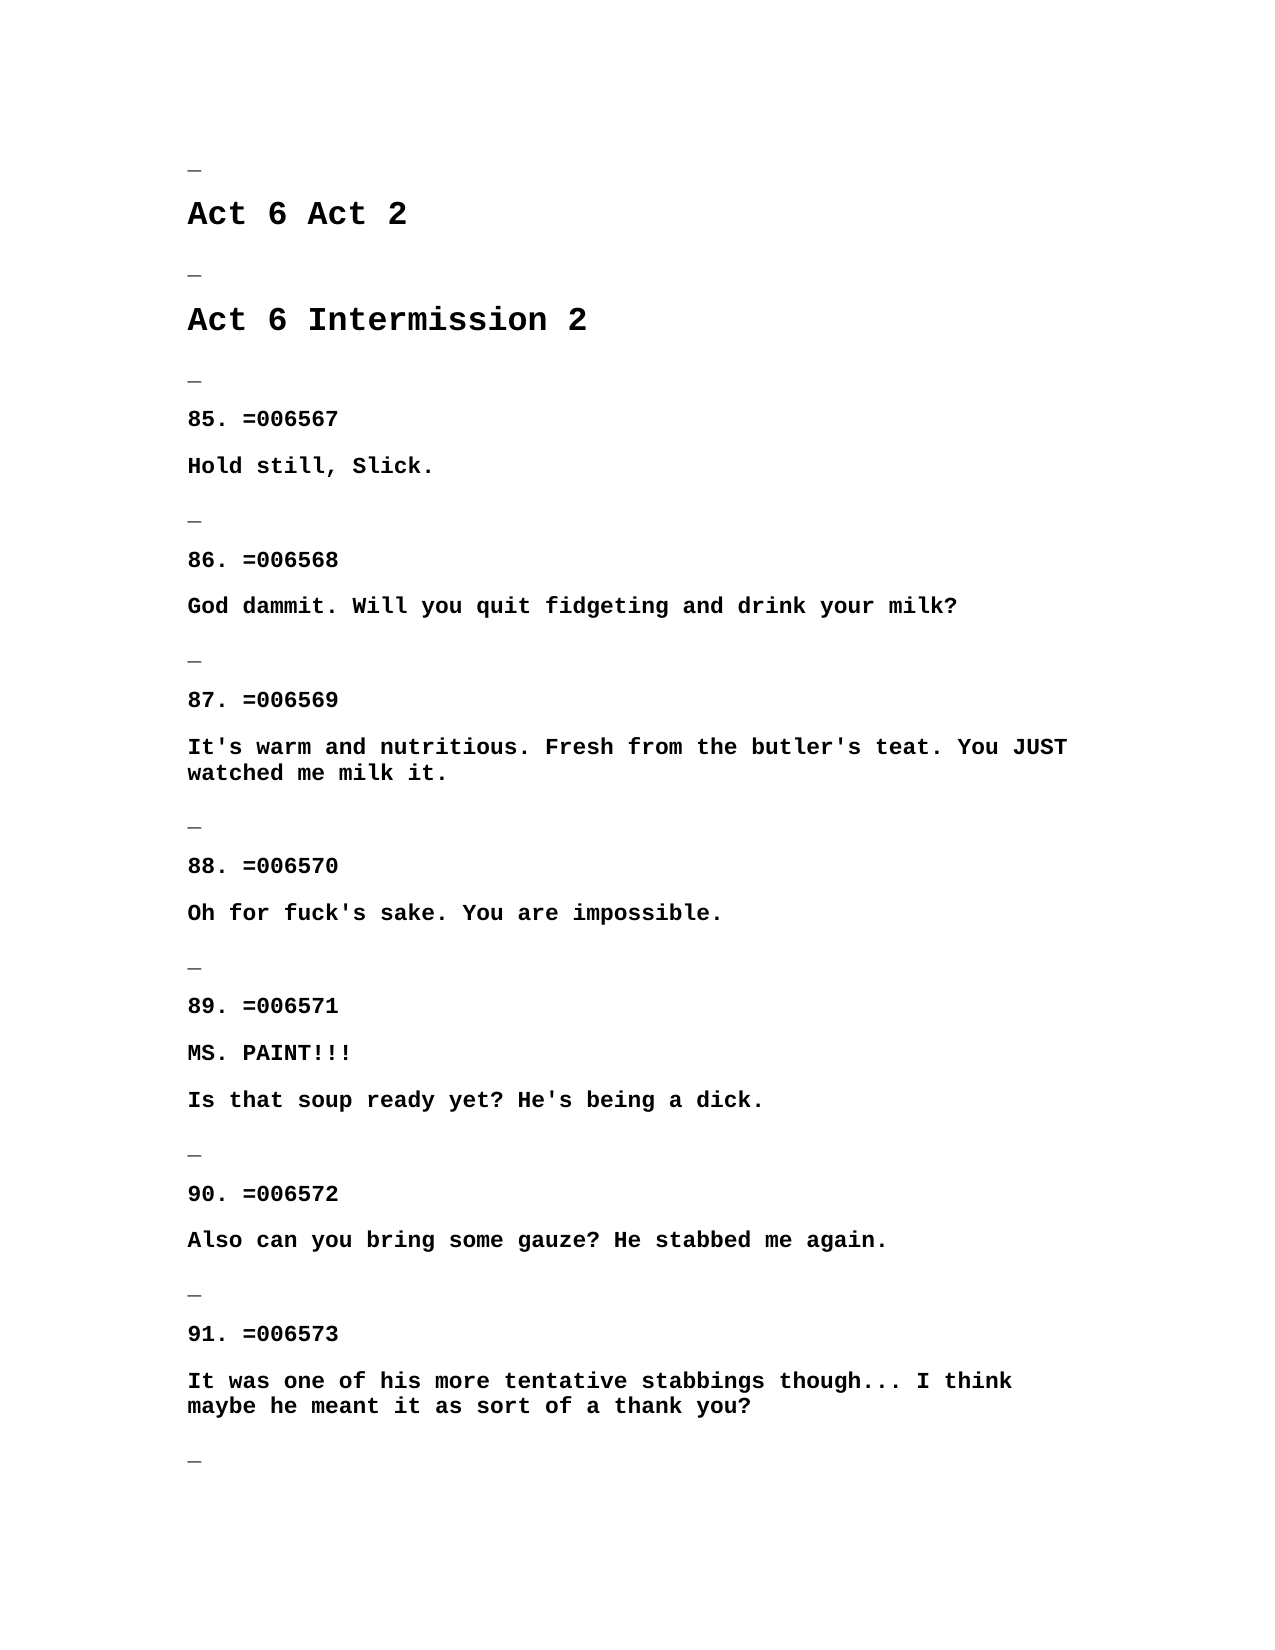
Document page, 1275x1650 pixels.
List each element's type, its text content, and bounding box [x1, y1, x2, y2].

text It's warm and nutritious. Fresh from the butler's teat. You JUST watched me milk it. [187, 735, 1087, 787]
text _ [187, 255, 1087, 281]
text 89. =006571 [187, 995, 1087, 1021]
text It was one of his more tentative stabbings though... I think maybe he meant it as sort of a thank you? [187, 1369, 1087, 1421]
text God dammit. Will you quit fidgeting and drink your milk? [187, 595, 1087, 621]
text _ [187, 948, 1087, 974]
text _ [187, 501, 1087, 527]
text 86. =006568 [187, 548, 1087, 574]
text 85. =006567 [187, 408, 1087, 433]
text 91. =006573 [187, 1322, 1087, 1348]
text 87. =006569 [187, 688, 1087, 714]
text Is that soup ready yet? He's being a dick. [187, 1088, 1087, 1114]
text Oh for fuck's sake. You are impossible. [187, 901, 1087, 927]
text _ [187, 1135, 1087, 1161]
text _ [187, 1442, 1087, 1468]
text MS. PAINT!!! [187, 1042, 1087, 1067]
text 90. =006572 [187, 1182, 1087, 1208]
text Act 6 Intermission 2 [187, 302, 1087, 340]
text 88. =006570 [187, 854, 1087, 880]
text Act 6 Act 2 [187, 197, 1087, 234]
text _ [187, 1275, 1087, 1301]
text _ [187, 641, 1087, 667]
text _ [187, 150, 1087, 176]
text _ [187, 808, 1087, 834]
text Also can you bring some gauze? He stabbed me again. [187, 1229, 1087, 1254]
text Hold still, Slick. [187, 454, 1087, 480]
text _ [187, 361, 1087, 387]
